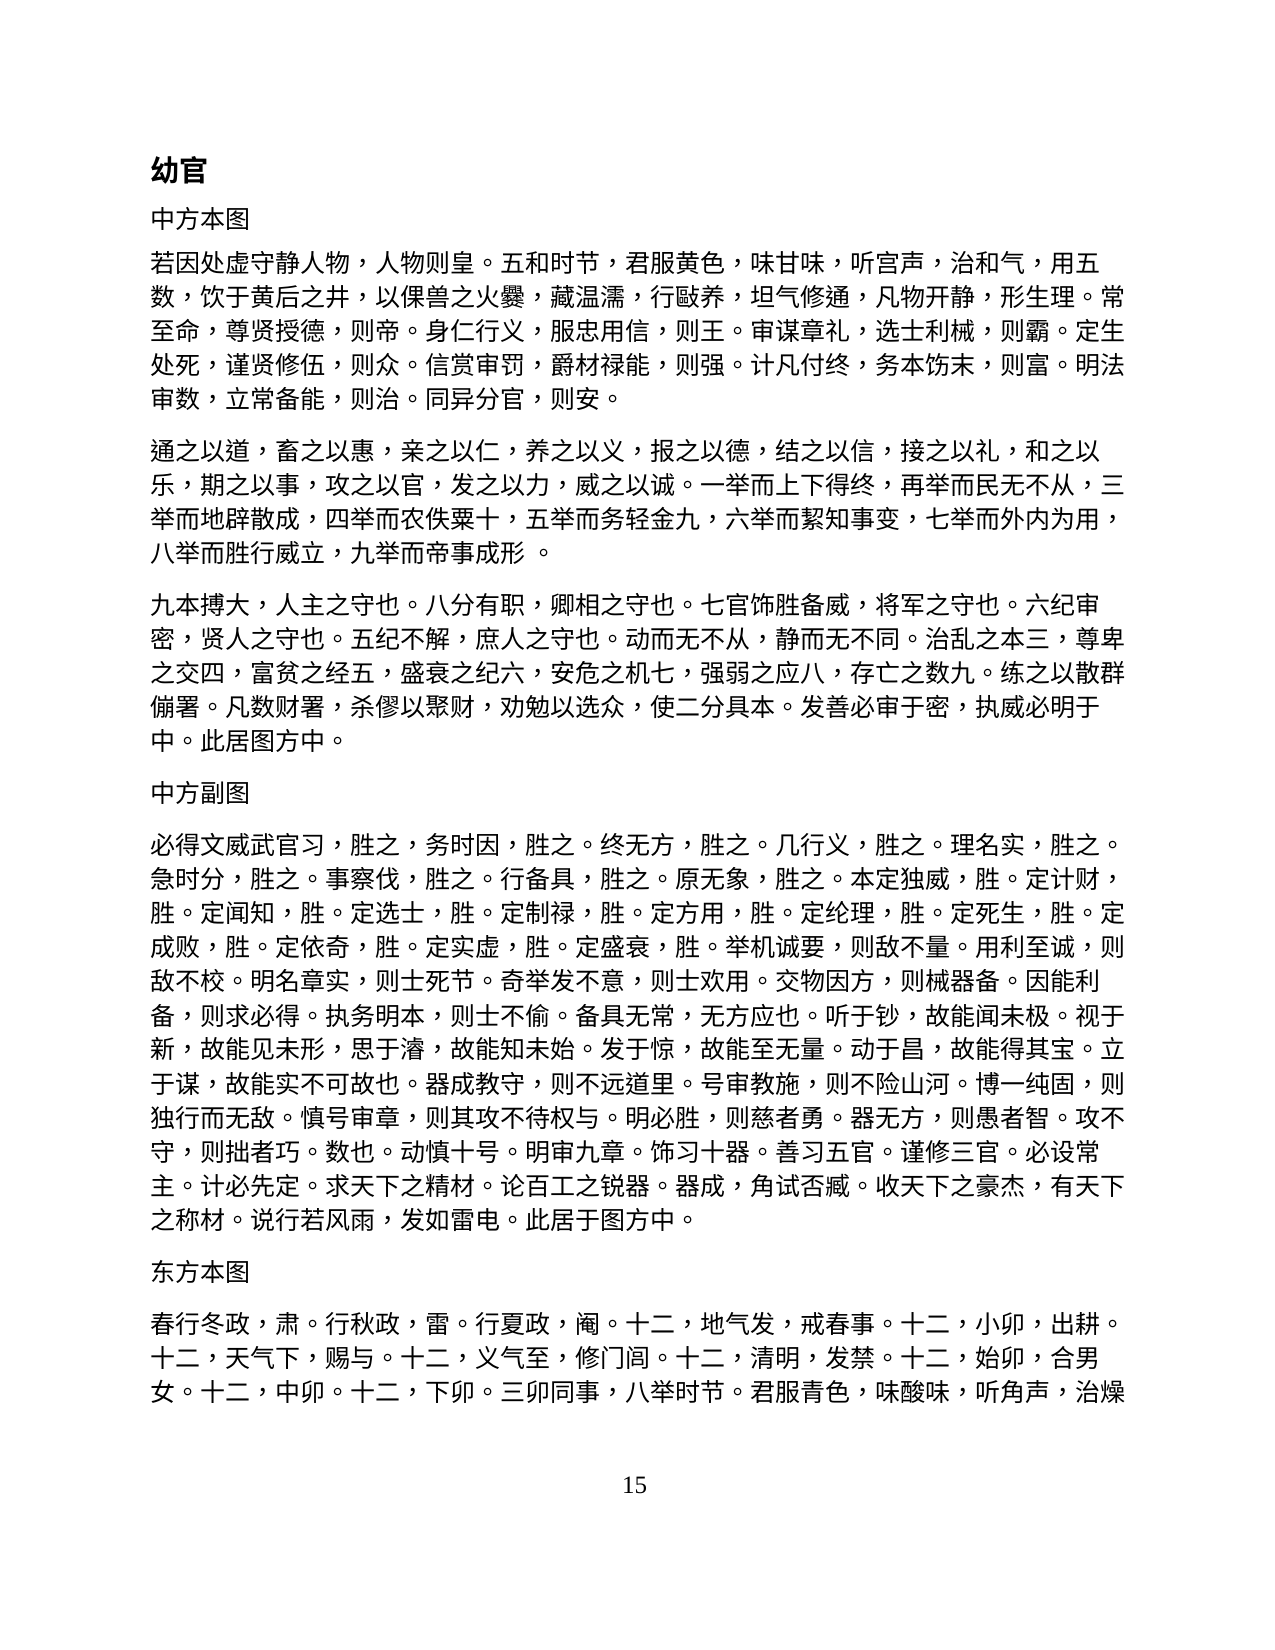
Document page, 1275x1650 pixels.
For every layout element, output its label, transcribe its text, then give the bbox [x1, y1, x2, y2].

subtitle 幼官 [150, 150, 1125, 190]
text 中方副图 [150, 776, 1125, 810]
text 必得文威武官习，胜之，务时因，胜之。终无方，胜之。几行义，胜之。理名实，胜之。急时分，胜之。事察伐，胜之。行备具，胜之。原无象，胜之。本定独威，胜。定计财，胜。定闻知，胜。定选士，胜。定制禄，胜。定方用，胜。定纶理，胜。定死生，胜。定成败，胜。定依奇，胜。定实虚，胜。定盛衰，胜。举机诚要，则敌不量。用利至诚，则敌不校。明名章实，则士死节。奇举发不意，则士欢用。交物因方，则械器备。因能利备，则求必得。执务明本，则士不偷。备具无常，无方应也。听于钞，故能闻未极。视于新，故能见未形，思于濬，故能知未始。发于惊，故能至无量。动于昌，故能得其宝。立于谋，故能实不可故也。器成教守，则不远道里。号审教施，则不险山河。博一纯固，则独行而无敌。慎号审章，则其攻不待权与。明必胜，则慈者勇。器无方，则愚者智。攻不守，则拙者巧。数也。动慎十号。明审九章。饰习十器。善习五官。谨修三官。必设常主。计必先定。求天下之精材。论百工之锐器。器成，角试否臧。收天下之豪杰，有天下之称材。说行若风雨，发如雷电。此居于图方中。 [150, 828, 1125, 1237]
text 春行冬政，肃。行秋政，雷。行夏政，阉。十二，地气发，戒春事。十二，小卯，出耕。十二，天气下，赐与。十二，义气至，修门闾。十二，清明，发禁。十二，始卯，合男女。十二，中卯。十二，下卯。三卯同事，八举时节。君服青色，味酸味，听角声，治燥 [150, 1306, 1125, 1409]
text 若因处虚守静人物，人物则皇。五和时节，君服黄色，味甘味，听宫声，治和气，用五数，饮于黄后之井，以倮兽之火爨，藏温濡，行敺养，坦气修通，凡物开静，形生理。常至命，尊贤授德，则帝。身仁行义，服忠用信，则王。审谋章礼，选士利械，则霸。定生处死，谨贤修伍，则众。信赏审罚，爵材禄能，则强。计凡付终，务本饬末，则富。明法审数，立常备能，则治。同异分官，则安。 [150, 245, 1125, 416]
text 中方本图 [150, 202, 1125, 236]
text 东方本图 [150, 1254, 1125, 1288]
text 九本搏大，人主之守也。八分有职，卿相之守也。七官饰胜备威，将军之守也。六纪审密，贤人之守也。五纪不解，庶人之守也。动而无不从，静而无不同。治乱之本三，尊卑之交四，富贫之经五，盛衰之纪六，安危之机七，强弱之应八，存亡之数九。练之以散群傰署。凡数财署，杀僇以聚财，劝勉以选众，使二分具本。发善必审于密，执威必明于中。此居图方中。 [150, 588, 1125, 758]
text 通之以道，畜之以惠，亲之以仁，养之以义，报之以德，结之以信，接之以礼，和之以乐，期之以事，攻之以官，发之以力，威之以诚。一举而上下得终，再举而民无不从，三举而地辟散成，四举而农佚粟十，五举而务轻金九，六举而絜知事变，七举而外内为用，八举而胜行威立，九举而帝事成形 。 [150, 433, 1125, 570]
